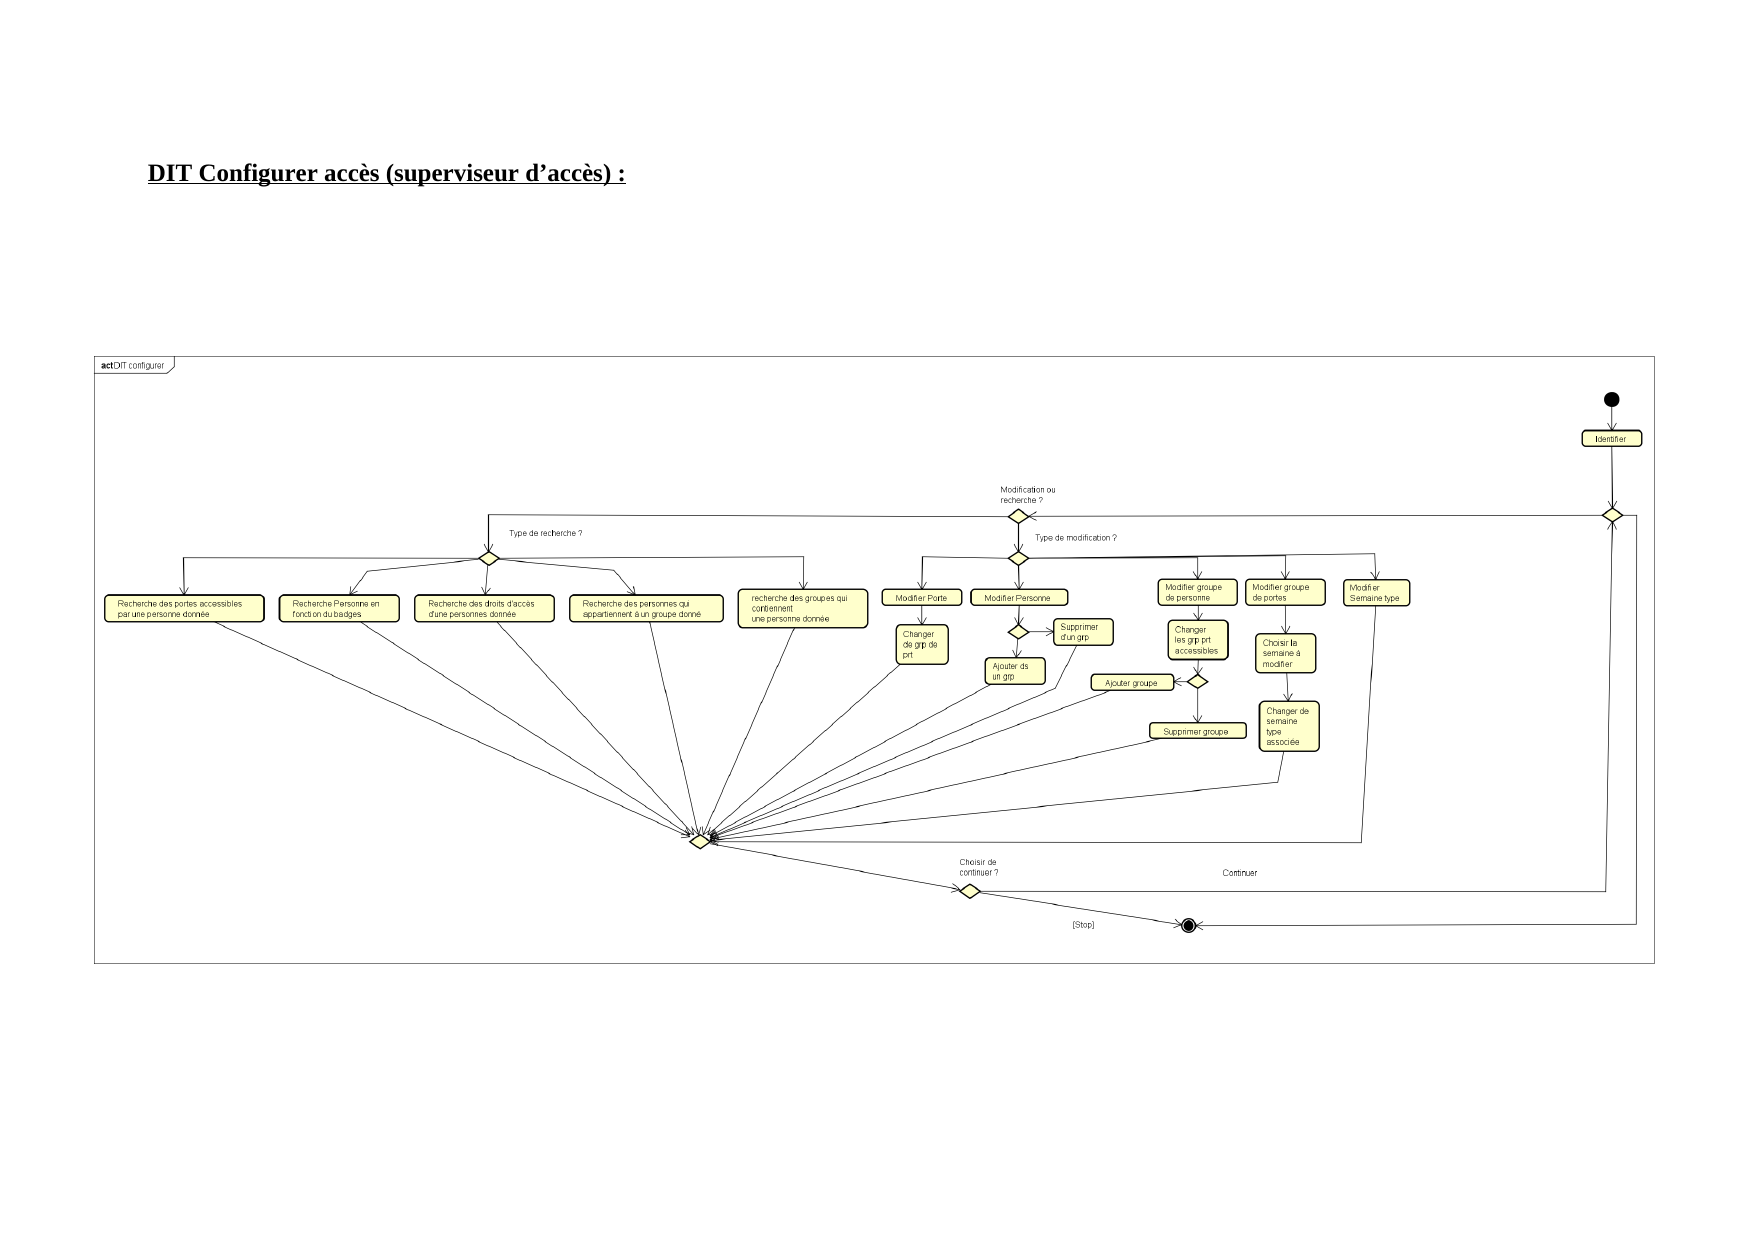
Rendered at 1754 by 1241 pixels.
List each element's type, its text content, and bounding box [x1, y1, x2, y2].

text DIT Configurer accès (superviseur d’accès) : [148, 158, 1606, 187]
